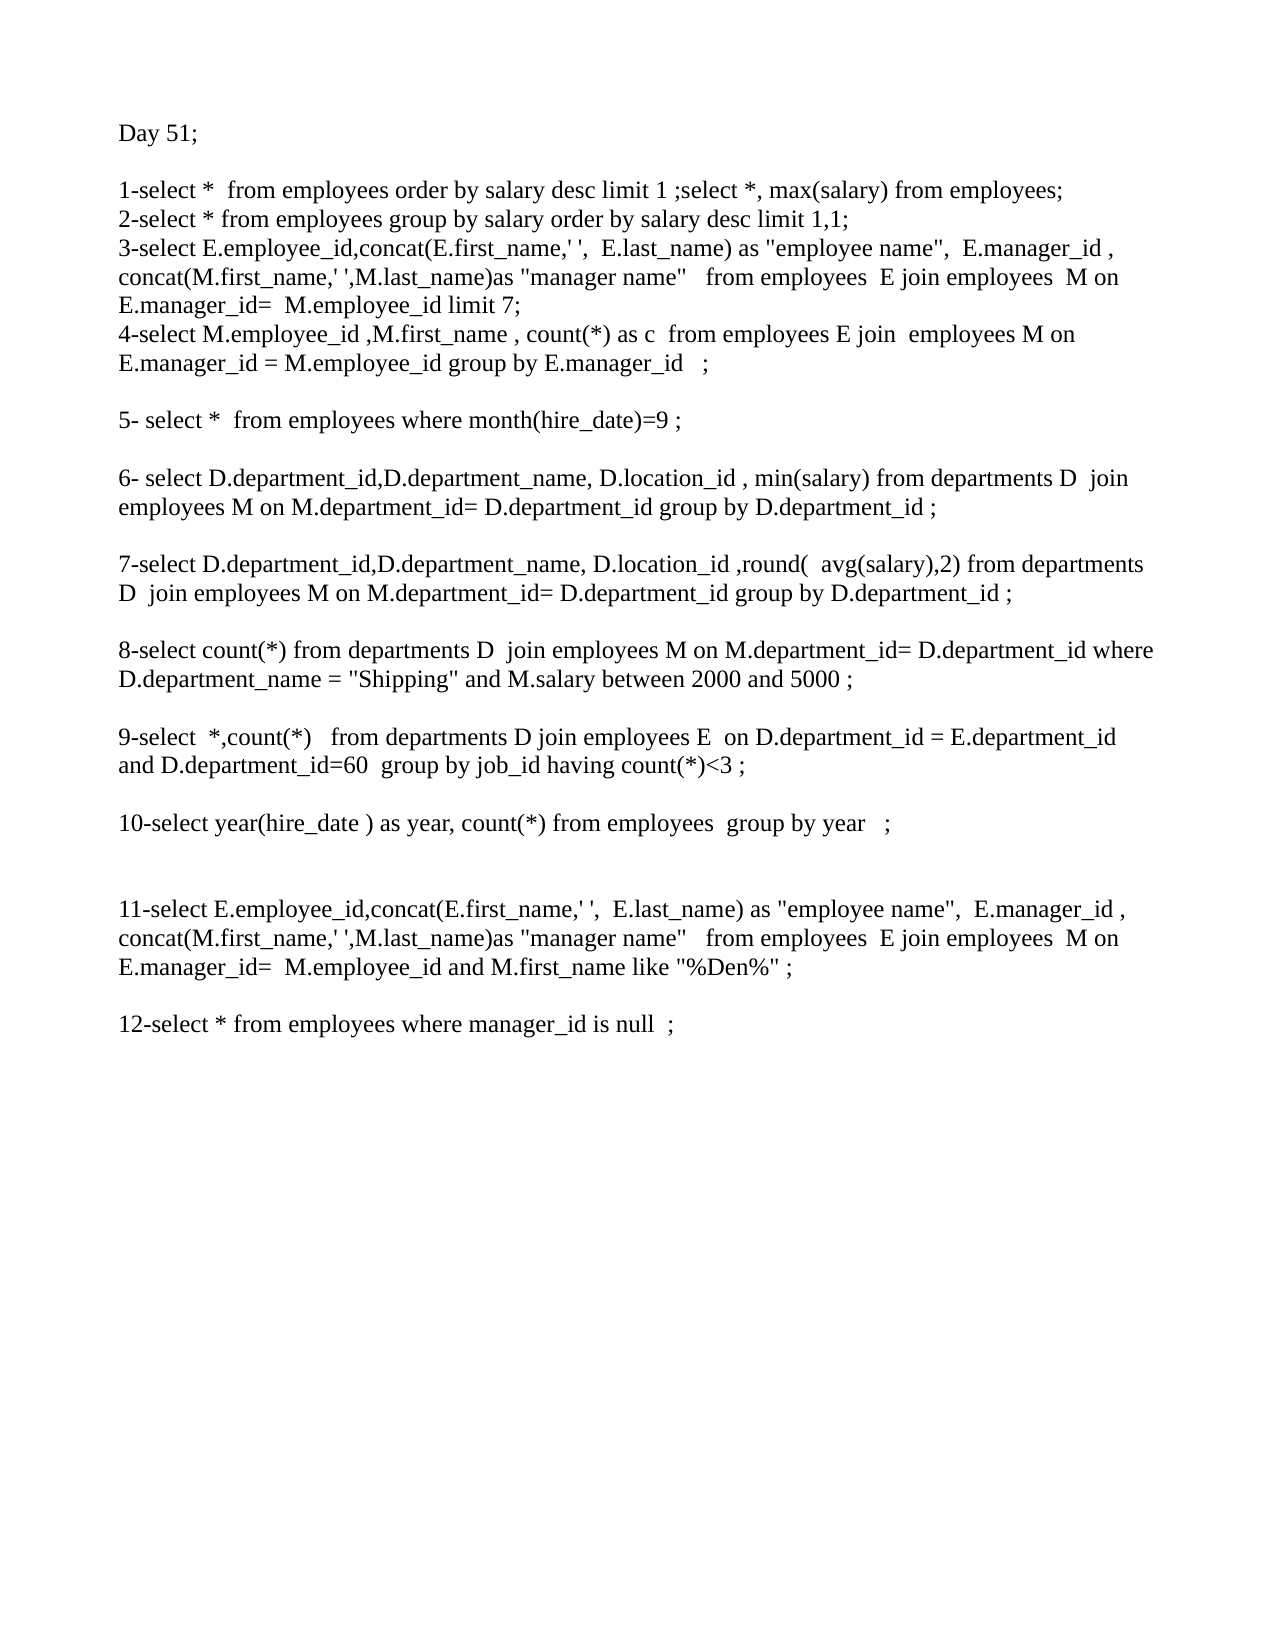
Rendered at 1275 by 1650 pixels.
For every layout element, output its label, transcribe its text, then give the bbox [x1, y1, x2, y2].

text Day 51; [118, 118, 1157, 147]
text 9-select *,count(*) from departments D join employees E on D.department_id = E.department_id and D.department_id=60 group by job_id having count(*)<3 ; [118, 722, 1157, 779]
text 6- select D.department_id,D.department_name, D.location_id , min(salary) from departments D join employees M on M.department_id= D.department_id group by D.department_id ; [118, 463, 1157, 521]
text 1-select * from employees order by salary desc limit 1 ;select *, max(salary) from employees; [118, 176, 1157, 204]
text 11-select E.employee_id,concat(E.first_name,' ', E.last_name) as "employee name", E.manager_id , concat(M.first_name,' ',M.last_name)as "manager name" from employees E join employees M on E.manager_id= M.employee_id and M.first_name like "%Den%" ; [118, 894, 1157, 981]
text 2-select * from employees group by salary order by salary desc limit 1,1; [118, 204, 1157, 233]
text 7-select D.department_id,D.department_name, D.location_id ,round( avg(salary),2) from departments D join employees M on M.department_id= D.department_id group by D.department_id ; [118, 549, 1157, 607]
text 12-select * from employees where manager_id is null ; [118, 1009, 1157, 1038]
text 5- select * from employees where month(hire_date)=9 ; [118, 406, 1157, 434]
text 3-select E.employee_id,concat(E.first_name,' ', E.last_name) as "employee name", E.manager_id , concat(M.first_name,' ',M.last_name)as "manager name" from employees E join employees M on E.manager_id= M.employee_id limit 7; [118, 233, 1157, 319]
text 8-select count(*) from departments D join employees M on M.department_id= D.department_id where D.department_name = "Shipping" and M.salary between 2000 and 5000 ; [118, 636, 1157, 693]
text 4-select M.employee_id ,M.first_name , count(*) as c from employees E join employees M on E.manager_id = M.employee_id group by E.manager_id ; [118, 319, 1157, 377]
text 10-select year(hire_date ) as year, count(*) from employees group by year ; [118, 808, 1157, 837]
